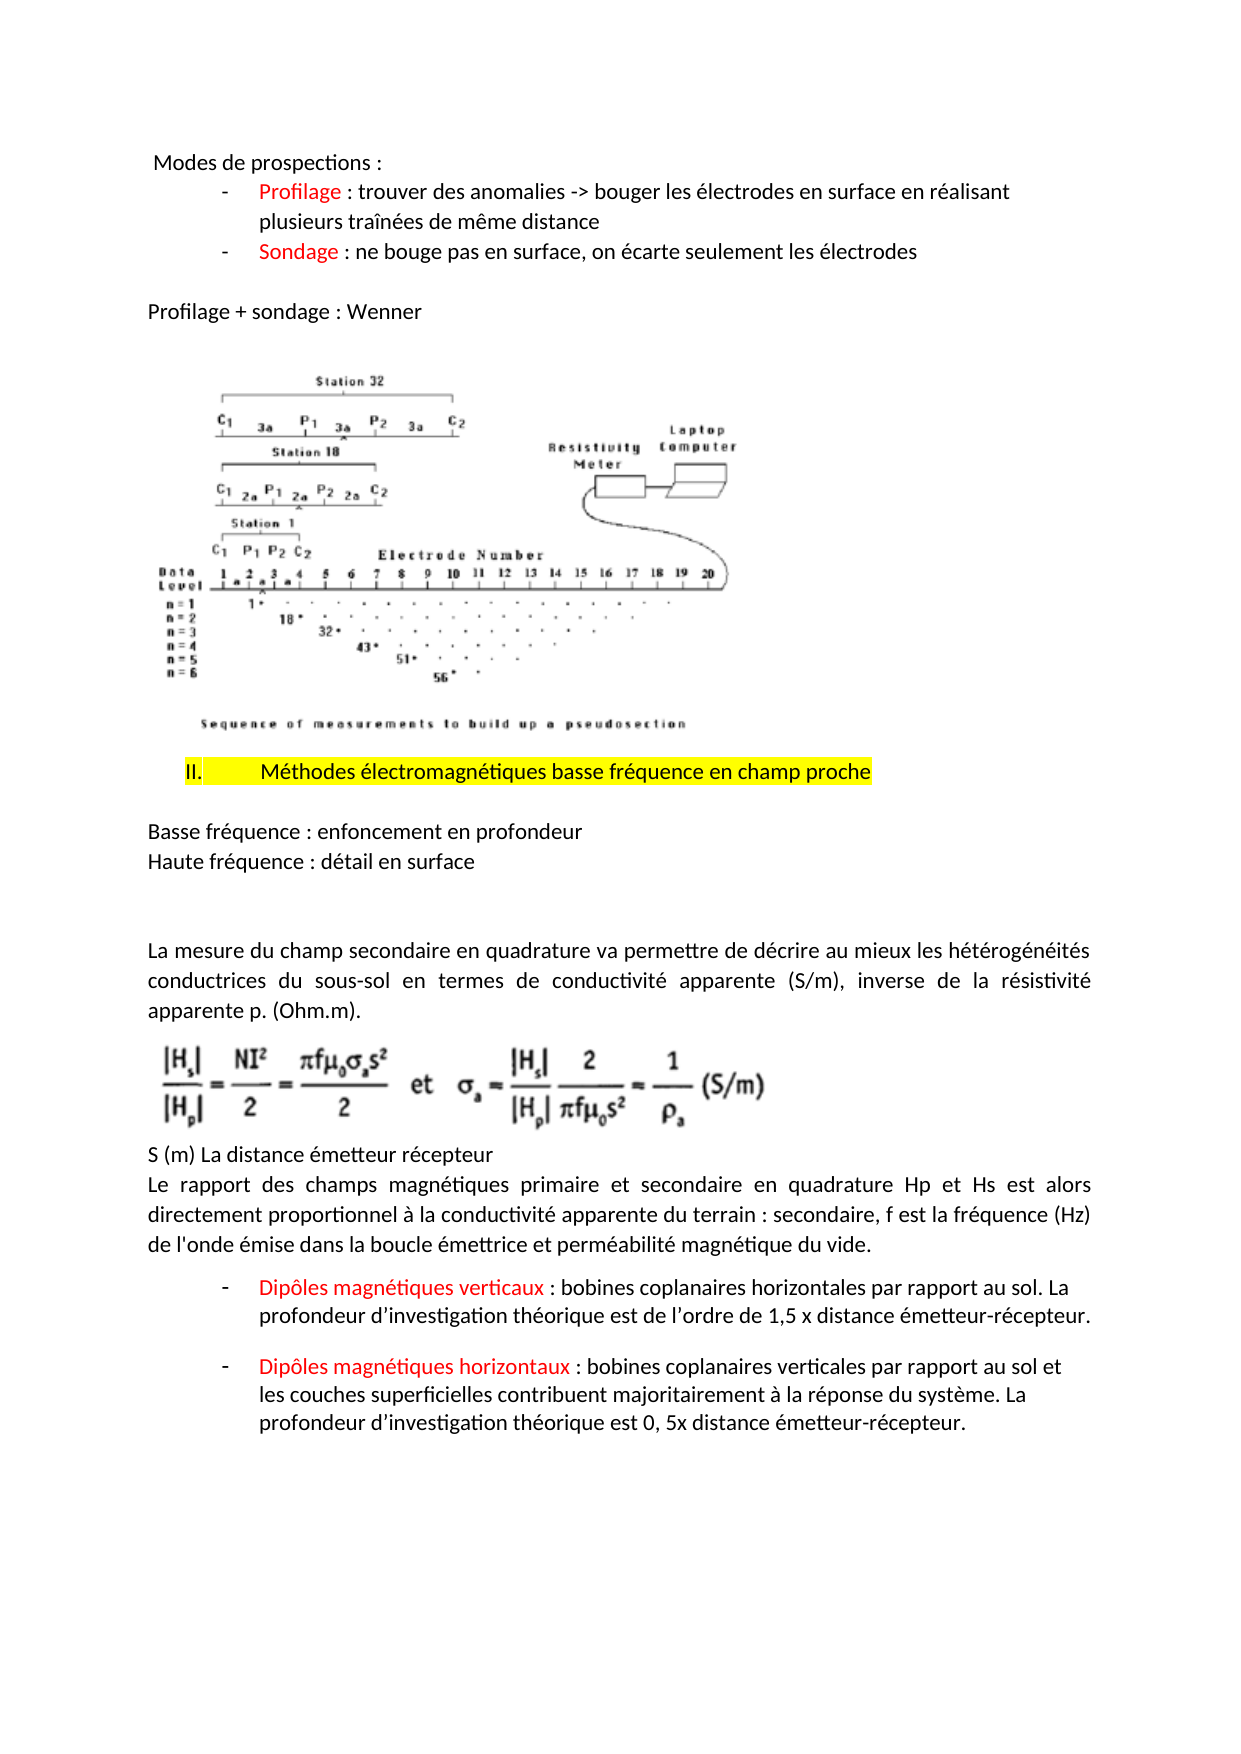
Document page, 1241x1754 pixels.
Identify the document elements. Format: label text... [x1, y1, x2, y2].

list Basse fréquence : enfoncement en profondeur [148, 817, 1093, 845]
list La mesure du champ secondaire en quadrature va permettre de décrire au mieux les hétérogénéités conductrices du sous-sol en termes de conductivité apparente (S/m), inverse de la résistivité apparente p. (Ohm.m). [148, 937, 1093, 1024]
list Haute fréquence : détail en surface [148, 847, 1093, 875]
list Le rapport des champs magnétiques primaire et secondaire en quadrature Hp et Hs est alors directement proportionnel à la conductivité apparente du terrain : secondaire, f est la fréquence (Hz) de l'onde émise dans la boucle émettrice et perméabilité magnétique du vide. [148, 1171, 1093, 1258]
list Profilage : trouver des anomalies -> bouger les électrodes en surface en réalisant plusieurs traînées de même distance [221, 177, 1093, 235]
list Dipôles magnétiques verticaux : bobines coplanaires horizontales par rapport au sol. La profondeur d’investigation théorique est de l’ordre de 1,5 x distance émetteur-récepteur. [221, 1271, 1093, 1329]
text Profilage + sondage : Wenner [148, 297, 1093, 325]
list S (m) La distance émetteur récepteur [148, 1141, 1093, 1169]
text Modes de prospections : [148, 148, 1093, 176]
list Dipôles magnétiques horizontaux : bobines coplanaires verticales par rapport au sol et les couches superficielles contribuent majoritairement à la réponse du système. La profondeur d’investigation théorique est 0, 5x distance émetteur-récepteur. [221, 1350, 1093, 1437]
list Méthodes électromagnétiques basse fréquence en champ proche [185, 757, 1093, 785]
list Sondage : ne bouge pas en surface, on écarte seulement les électrodes [221, 237, 1093, 265]
